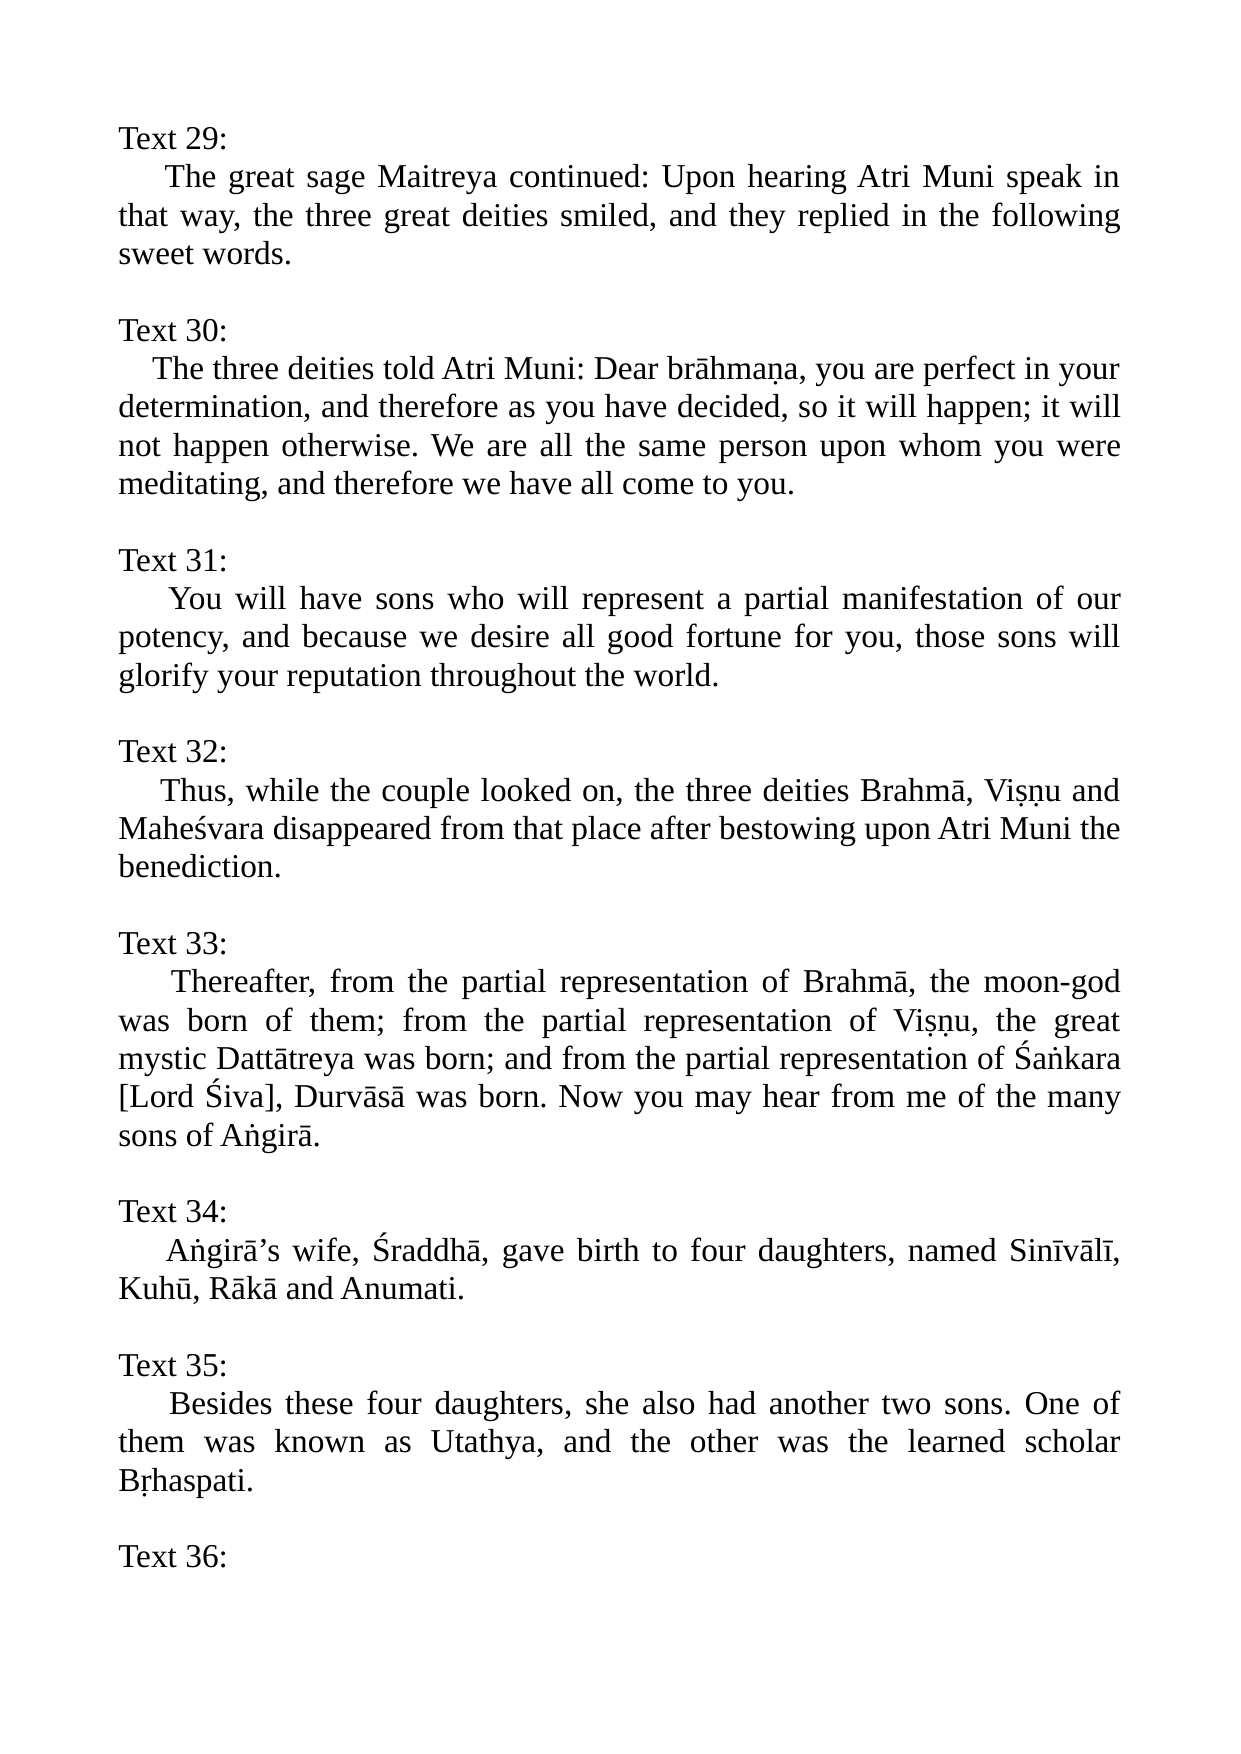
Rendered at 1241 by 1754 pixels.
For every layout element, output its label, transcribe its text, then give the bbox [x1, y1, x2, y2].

text Thus, while the couple looked on, the three deities Brahmā, Viṣṇu and Maheśvara disappeared from that place after bestowing upon Atri Muni the benediction. [118, 770, 1122, 885]
text Text 34: [118, 1191, 1122, 1230]
text Aṅgirā’s wife, Śraddhā, gave birth to four daughters, named Sinīvālī, Kuhū, Rākā and Anumati. [118, 1230, 1122, 1306]
text Text 31: [118, 540, 1122, 578]
text The three deities told Atri Muni: Dear brāhmaṇa, you are perfect in your determination, and therefore as you have decided, so it will happen; it will not happen otherwise. We are all the same person upon whom you were meditating, and therefore we have all come to you. [118, 348, 1122, 501]
text You will have sons who will represent a partial manifestation of our potency, and because we desire all good fortune for you, those sons will glorify your reputation throughout the world. [118, 578, 1122, 693]
text Text 36: [118, 1536, 1122, 1575]
text Text 30: [118, 310, 1122, 348]
text Besides these four daughters, she also had another two sons. One of them was known as Utathya, and the other was the learned scholar Bṛhaspati. [118, 1383, 1122, 1498]
text Text 35: [118, 1345, 1122, 1383]
text Thereafter, from the partial representation of Brahmā, the moon-god was born of them; from the partial representation of Viṣṇu, the great mystic Dattātreya was born; and from the partial representation of Śaṅkara [Lord Śiva], Durvāsā was born. Now you may hear from me of the many sons of Aṅgirā. [118, 961, 1122, 1153]
text Text 32: [118, 731, 1122, 770]
text Text 33: [118, 923, 1122, 961]
text The great sage Maitreya continued: Upon hearing Atri Muni speak in that way, the three great deities smiled, and they replied in the following sweet words. [118, 156, 1122, 271]
text Text 29: [118, 118, 1122, 156]
